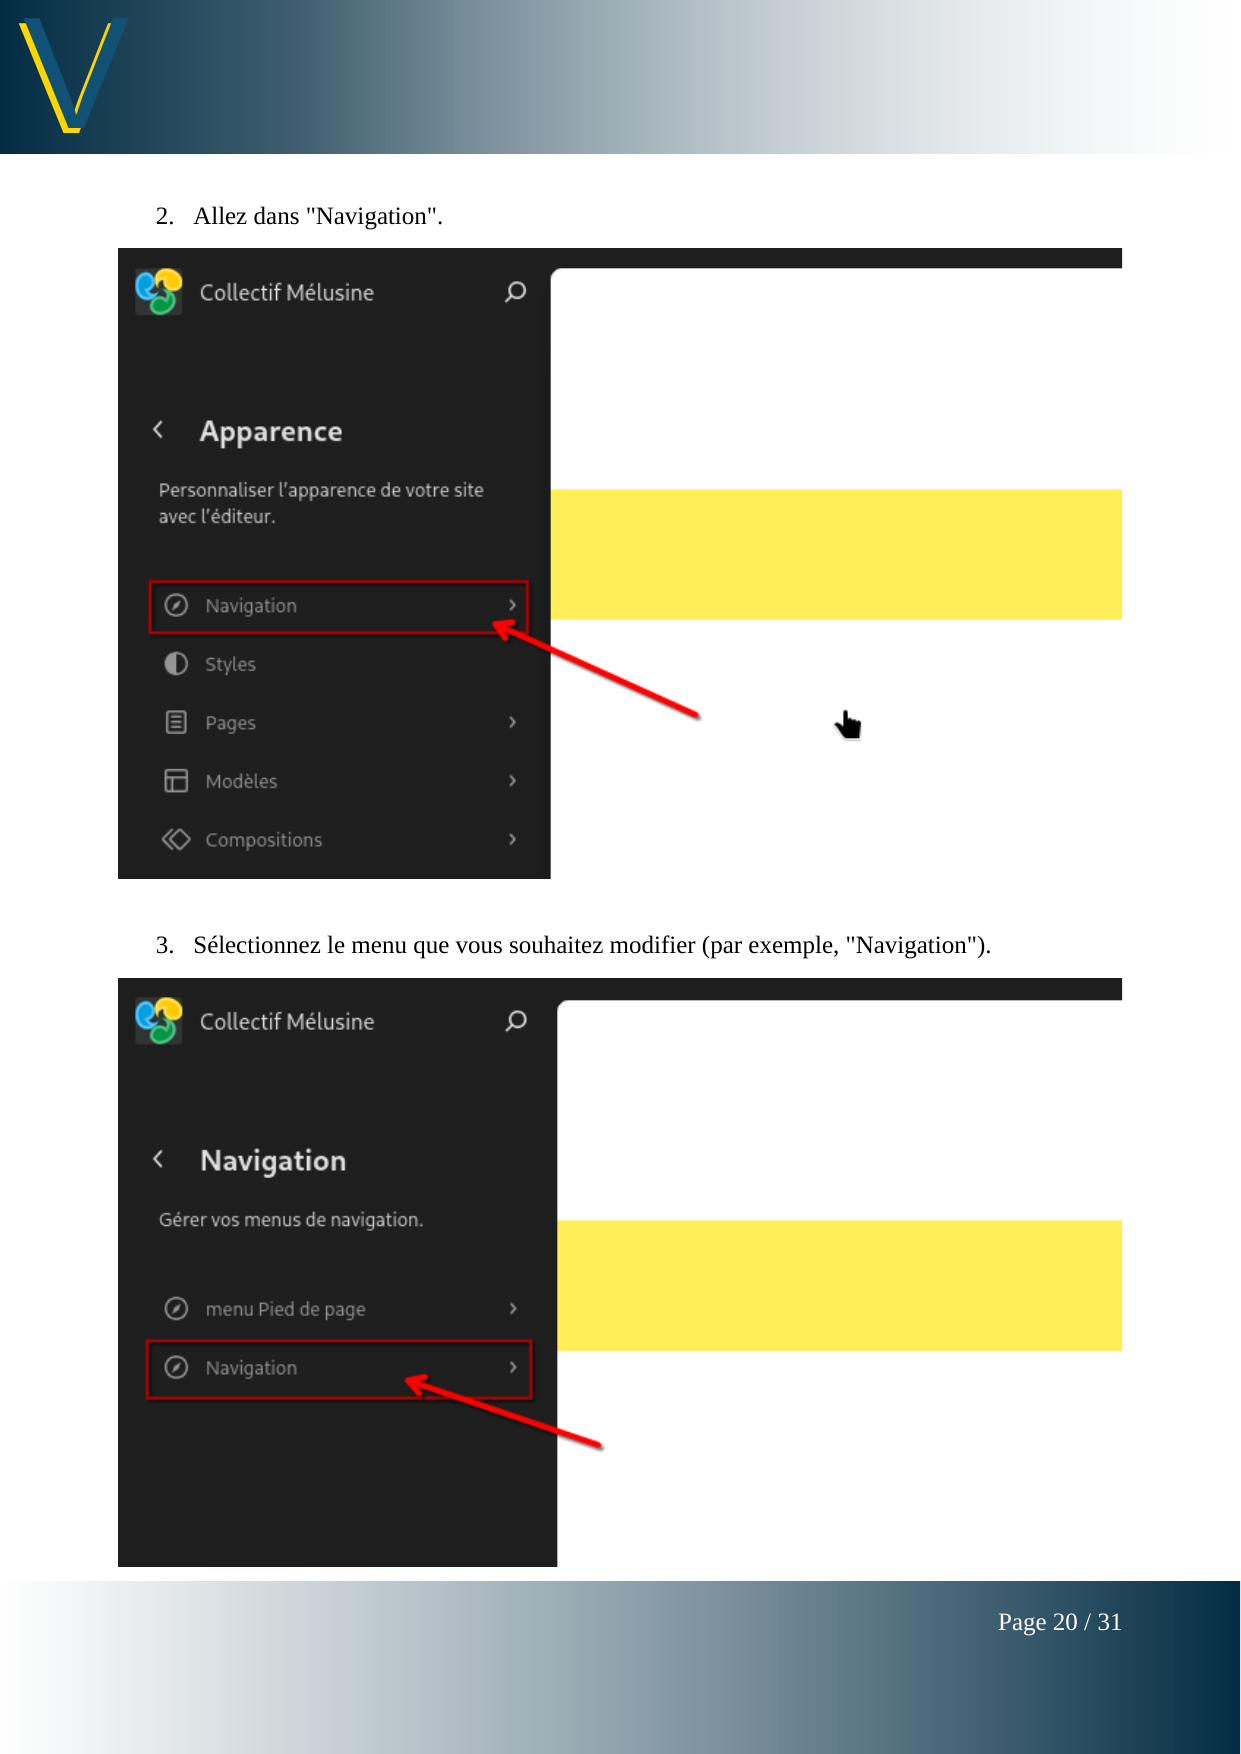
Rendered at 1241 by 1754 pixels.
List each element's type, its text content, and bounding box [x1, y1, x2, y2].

picture [118, 248, 1123, 879]
picture [118, 978, 1123, 1567]
list Sélectionnez le menu que vous souhaitez modifier (par exemple, "Navigation"). [156, 930, 1122, 959]
list Allez dans "Navigation". [156, 201, 1122, 230]
